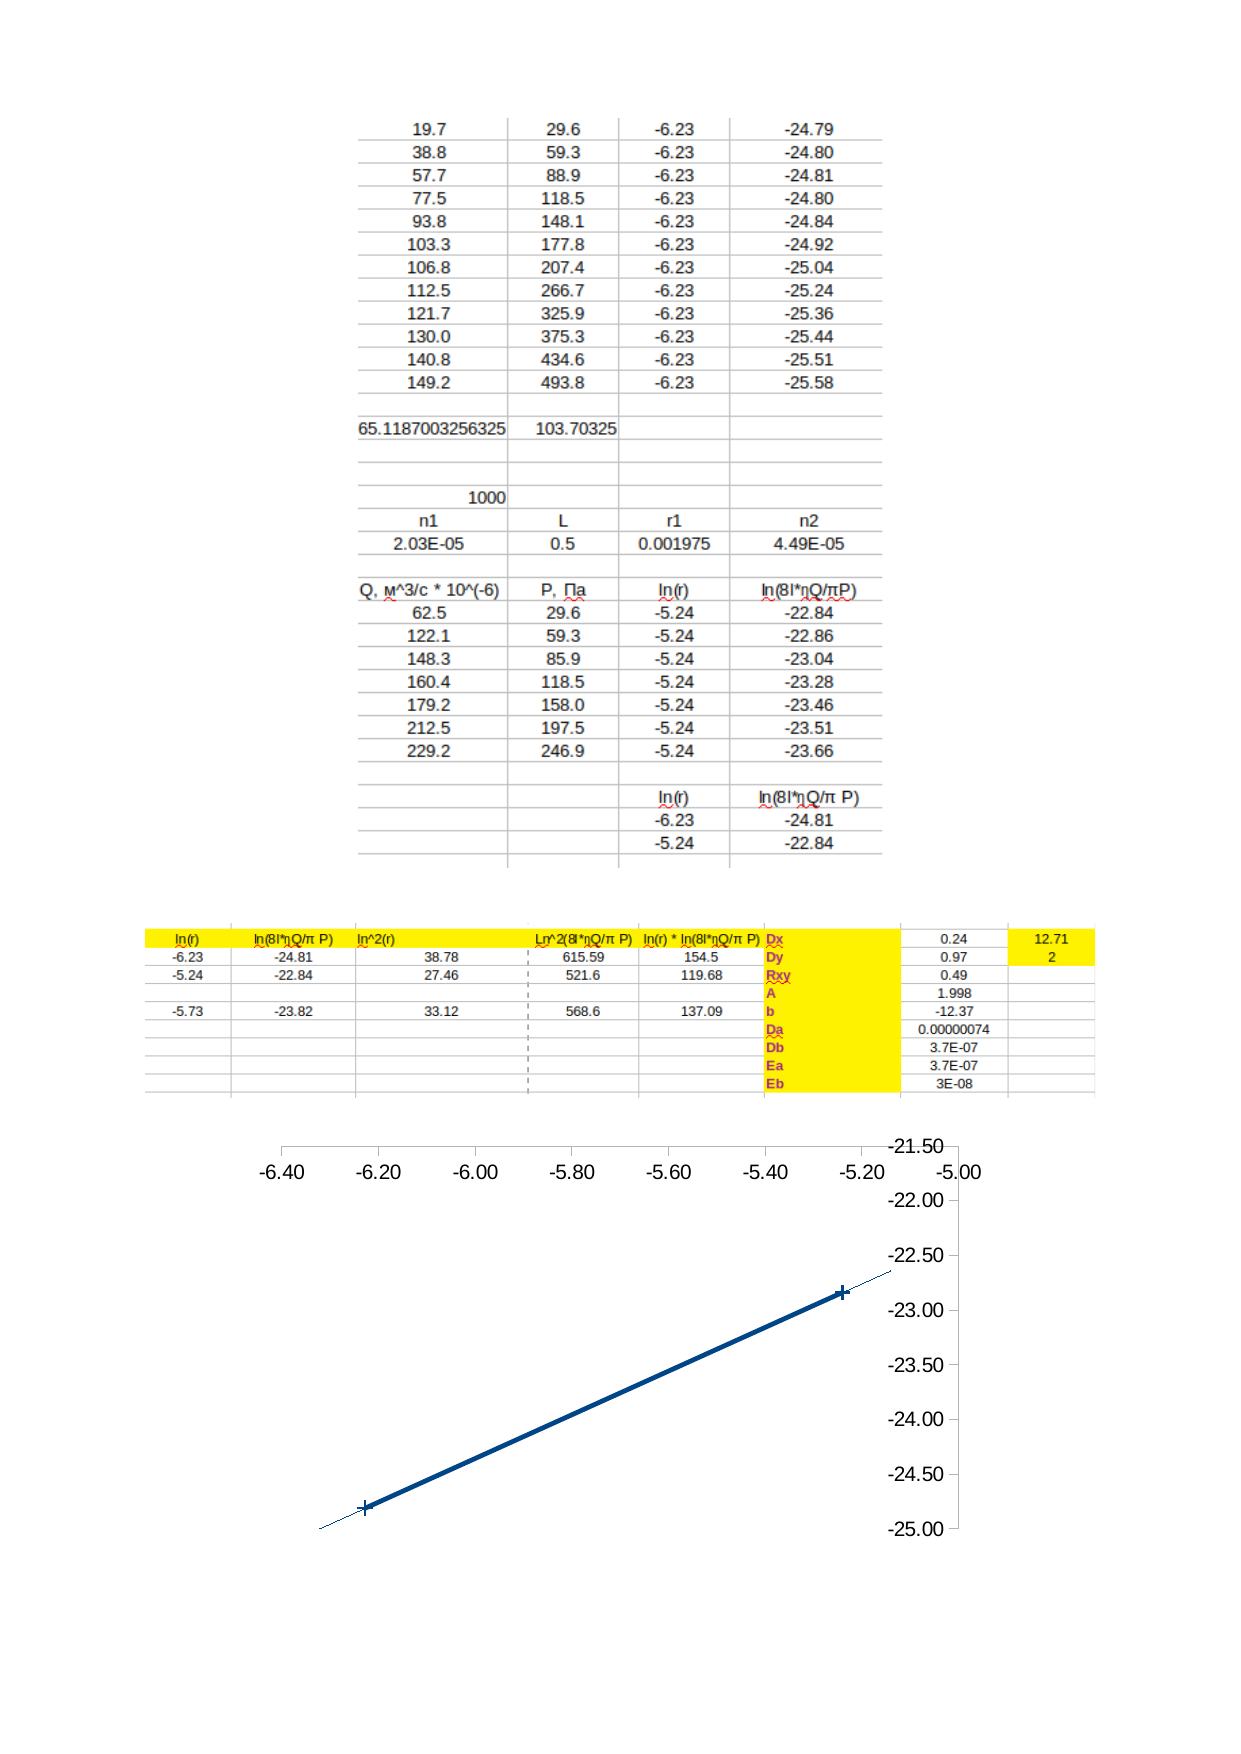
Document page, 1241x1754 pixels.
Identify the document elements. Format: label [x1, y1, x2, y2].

picture [145, 988, 1096, 1098]
picture [358, 118, 392, 868]
